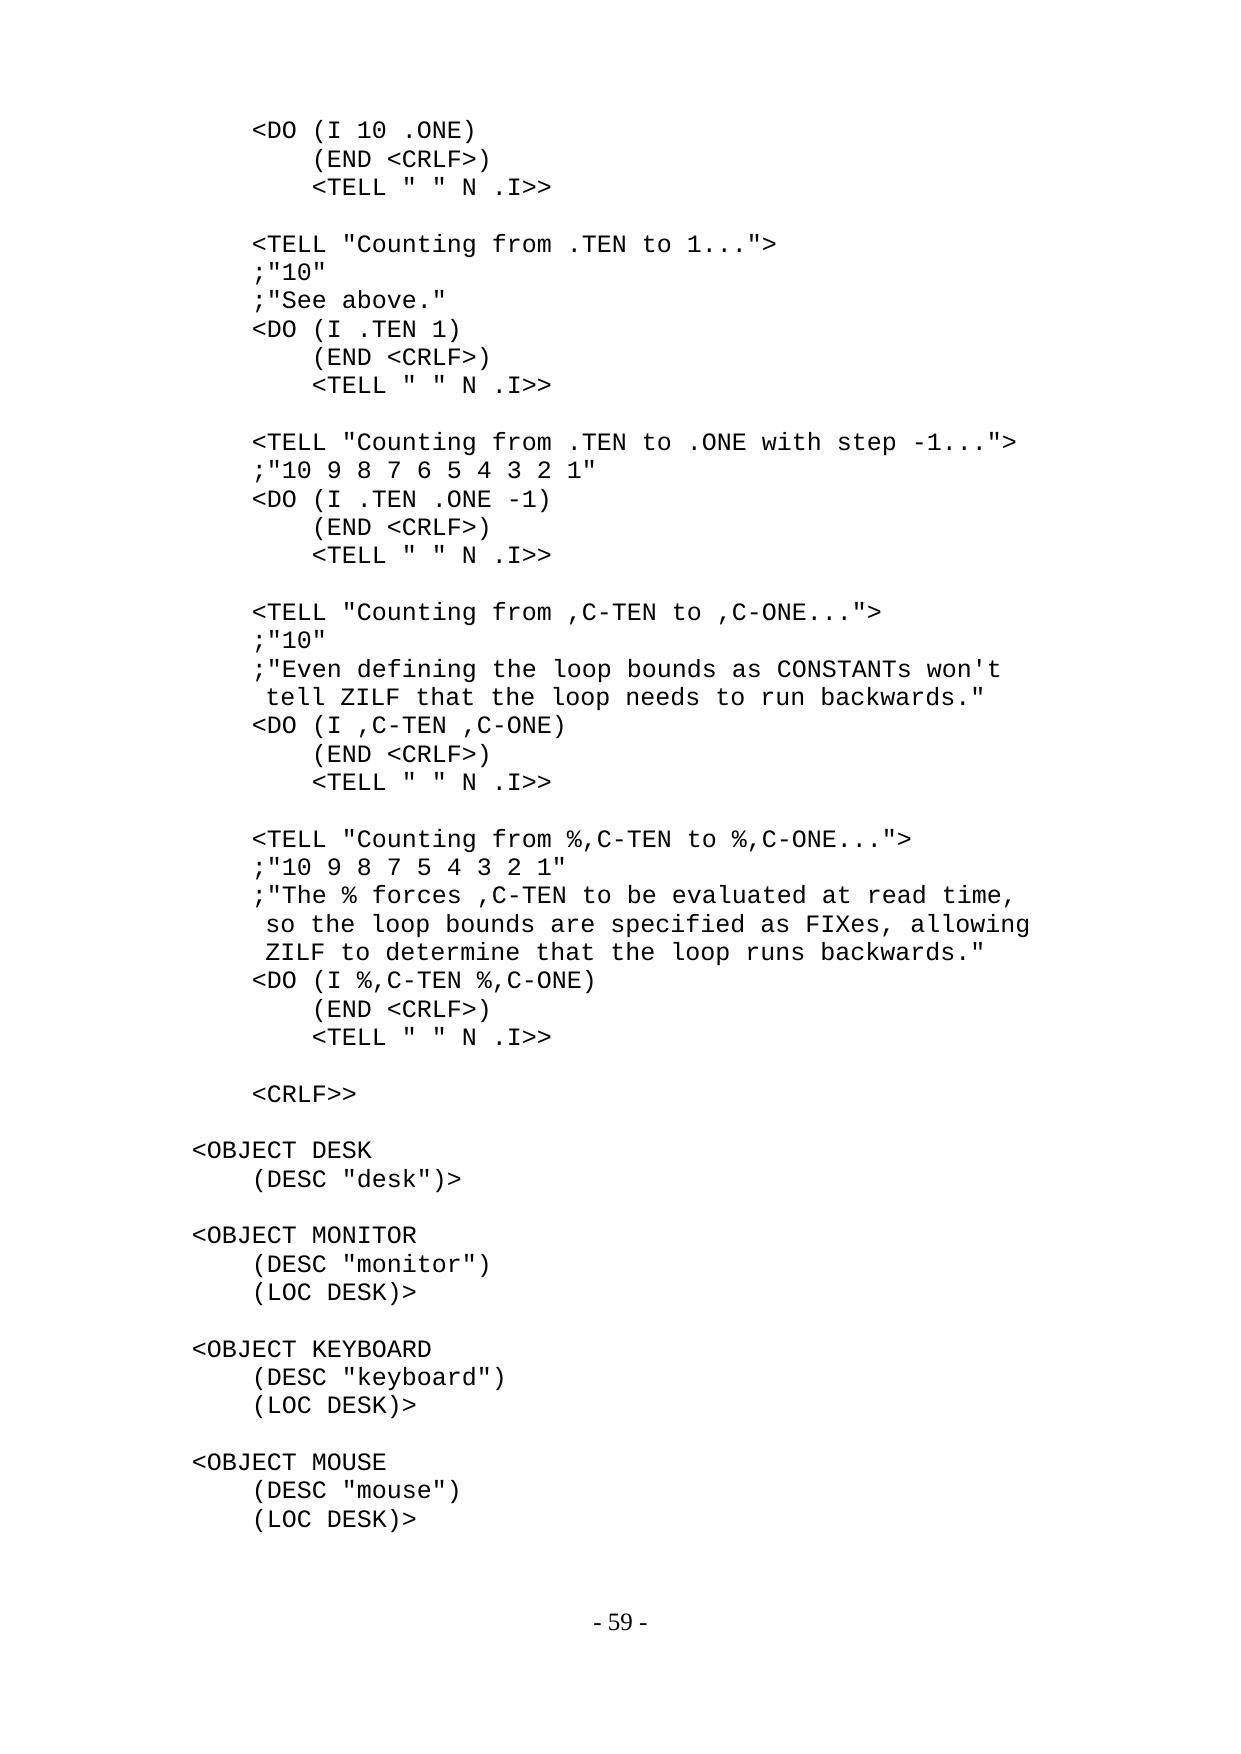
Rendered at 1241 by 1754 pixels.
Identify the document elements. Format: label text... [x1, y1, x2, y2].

text <DO (I 10 .ONE) (END <CRLF>) <TELL " " N .I>> <TELL "Counting from .TEN to 1..."> ;"10" ;"See above." <DO (I .TEN 1) (END <CRLF>) <TELL " " N .I>> <TELL "Counting from .TEN to .ONE with step -1..."> ;"10 9 8 7 6 5 4 3 2 1" <DO (I .TEN .ONE -1) (END <CRLF>) <TELL " " N .I>> <TELL "Counting from ,C-TEN to ,C-ONE..."> ;"10" ;"Even defining the loop bounds as CONSTANTs won't tell ZILF that the loop needs to run backwards." <DO (I ,C-TEN ,C-ONE) (END <CRLF>) <TELL " " N .I>> <TELL "Counting from %,C-TEN to %,C-ONE..."> ;"10 9 8 7 5 4 3 2 1" ;"The % forces ,C-TEN to be evaluated at read time, so the loop bounds are specified as FIXes, allowing ZILF to determine that the loop runs backwards." <DO (I %,C-TEN %,C-ONE) (END <CRLF>) <TELL " " N .I>> <CRLF>> <OBJECT DESK (DESC "desk")> <OBJECT MONITOR (DESC "monitor") (LOC DESK)> <OBJECT KEYBOARD (DESC "keyboard") (LOC DESK)> <OBJECT MOUSE (DESC "mouse") (LOC DESK)> [192, 118, 1122, 1563]
